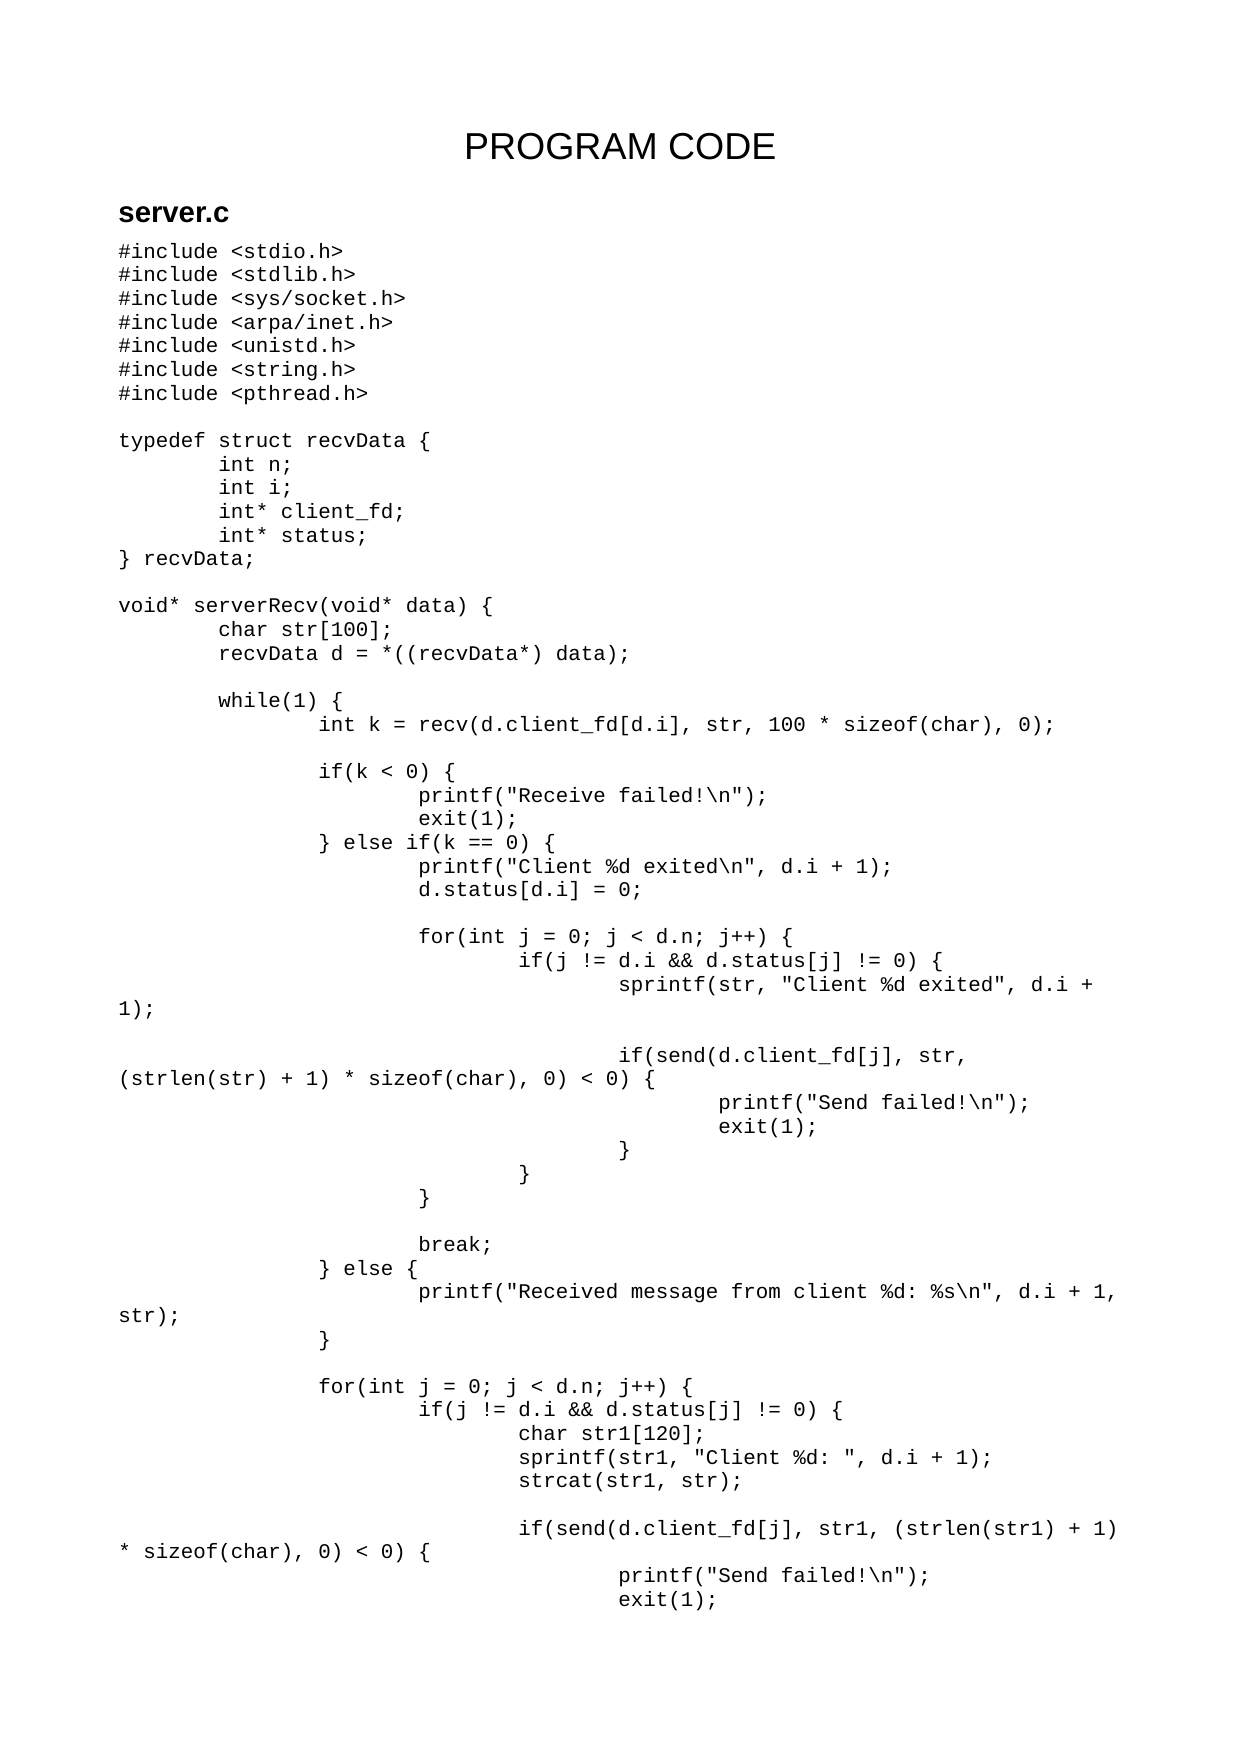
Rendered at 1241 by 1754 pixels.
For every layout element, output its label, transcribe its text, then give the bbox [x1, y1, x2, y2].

text if(j != d.i && d.status[j] != 0) { [118, 950, 1122, 974]
text printf("Client %d exited\n", d.i + 1); [118, 856, 1122, 879]
text break; [118, 1234, 1122, 1258]
text #include <stdio.h> [118, 241, 1122, 264]
text for(int j = 0; j < d.n; j++) { [118, 1376, 1122, 1399]
text } [118, 1328, 1122, 1352]
text if(send(d.client_fd[j], str, (strlen(str) + 1) * sizeof(char), 0) < 0) { [118, 1045, 1122, 1092]
text printf("Received message from client %d: %s\n", d.i + 1, str); [118, 1281, 1122, 1328]
text typedef struct recvData { [118, 430, 1122, 454]
text printf("Receive failed!\n"); [118, 785, 1122, 808]
text char str[100]; [118, 619, 1122, 643]
text #include <stdlib.h> [118, 264, 1122, 288]
text printf("Send failed!\n"); [118, 1565, 1122, 1589]
subtitle server.c [118, 194, 1122, 228]
text if(j != d.i && d.status[j] != 0) { [118, 1399, 1122, 1423]
text exit(1); [118, 1589, 1122, 1612]
text char str1[120]; [118, 1423, 1122, 1447]
text sprintf(str1, "Client %d: ", d.i + 1); [118, 1447, 1122, 1470]
text strcat(str1, str); [118, 1470, 1122, 1494]
text int k = recv(d.client_fd[d.i], str, 100 * sizeof(char), 0); [118, 714, 1122, 737]
text } [118, 1163, 1122, 1187]
text #include <pthread.h> [118, 383, 1122, 406]
text } else if(k == 0) { [118, 832, 1122, 856]
text printf("Send failed!\n"); [118, 1092, 1122, 1116]
text int* status; [118, 524, 1122, 548]
subtitle PROGRAM CODE [118, 124, 1122, 167]
text #include <string.h> [118, 359, 1122, 383]
text int n; [118, 454, 1122, 477]
text #include <sys/socket.h> [118, 288, 1122, 312]
text exit(1); [118, 1116, 1122, 1139]
text sprintf(str, "Client %d exited", d.i + 1); [118, 974, 1122, 1021]
text recvData d = *((recvData*) data); [118, 643, 1122, 666]
text } else { [118, 1258, 1122, 1281]
text } [118, 1139, 1122, 1163]
text exit(1); [118, 808, 1122, 832]
text } recvData; [118, 548, 1122, 572]
text if(send(d.client_fd[j], str1, (strlen(str1) + 1) * sizeof(char), 0) < 0) { [118, 1518, 1122, 1565]
text } [118, 1187, 1122, 1210]
text for(int j = 0; j < d.n; j++) { [118, 927, 1122, 950]
text int i; [118, 477, 1122, 501]
text #include <unistd.h> [118, 335, 1122, 359]
text while(1) { [118, 690, 1122, 714]
text d.status[d.i] = 0; [118, 879, 1122, 903]
text if(k < 0) { [118, 761, 1122, 785]
text void* serverRecv(void* data) { [118, 596, 1122, 619]
text int* client_fd; [118, 501, 1122, 524]
text #include <arpa/inet.h> [118, 312, 1122, 335]
